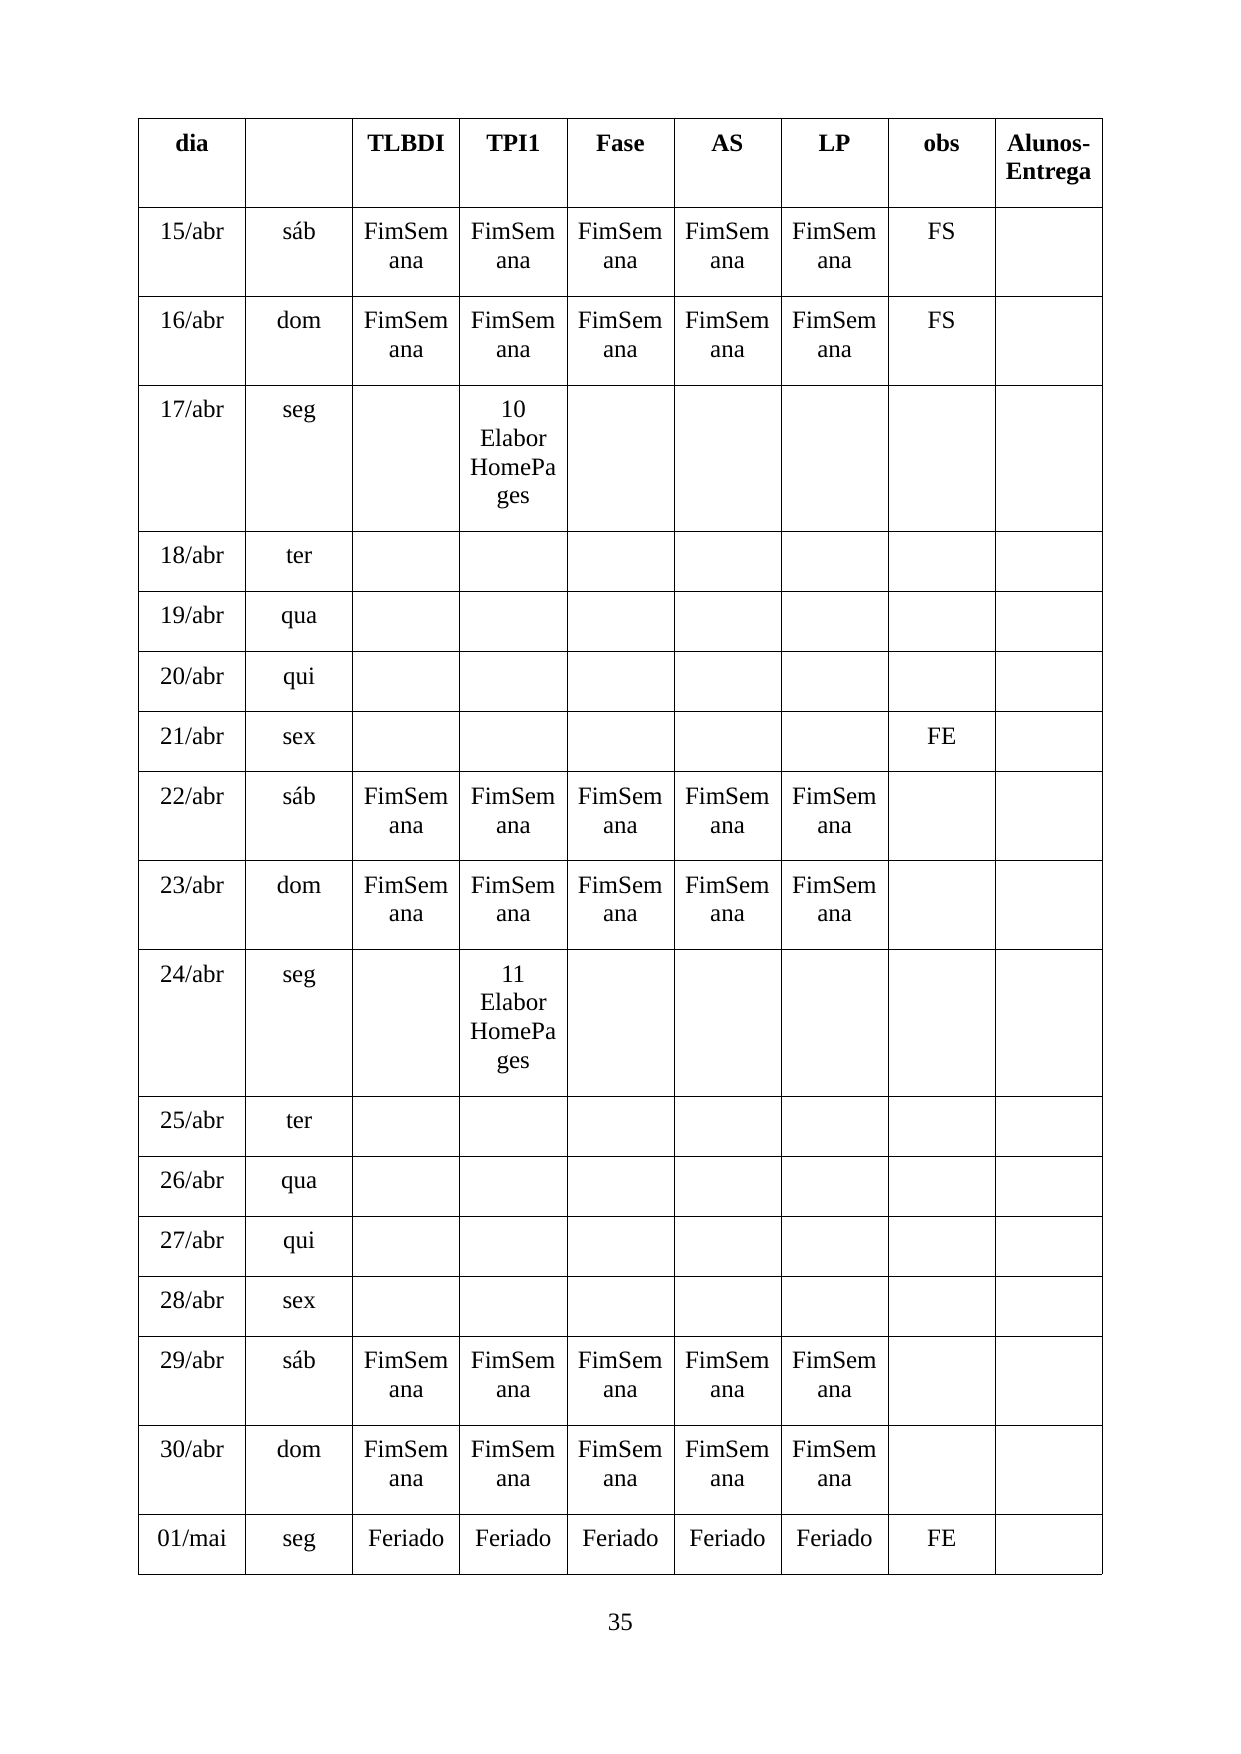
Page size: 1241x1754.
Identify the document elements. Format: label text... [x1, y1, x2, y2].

table_cell [353, 386, 459, 531]
table_cell [675, 592, 781, 651]
table_cell 28/abr [139, 1277, 245, 1336]
table_cell [996, 950, 1102, 1096]
table_cell [889, 950, 995, 1096]
table_cell [782, 386, 888, 531]
table_cell dom [246, 861, 352, 949]
table_cell [996, 1217, 1102, 1276]
table_cell seg [246, 1515, 352, 1574]
table_cell [996, 532, 1102, 591]
table_cell [782, 1277, 888, 1336]
table_cell 16/abr [139, 297, 245, 385]
table_cell seg [246, 950, 352, 1096]
table_cell FimSemana [353, 1426, 459, 1514]
table_cell [782, 652, 888, 711]
table_cell [675, 1157, 781, 1216]
table_cell FimSemana [782, 208, 888, 296]
table_cell [460, 1277, 567, 1336]
table_cell [889, 1157, 995, 1216]
table_cell FimSemana [568, 208, 674, 296]
table_cell [996, 297, 1102, 385]
table_cell sáb [246, 1337, 352, 1425]
table_cell FimSemana [460, 297, 567, 385]
table_cell dom [246, 1426, 352, 1514]
table_cell [996, 712, 1102, 771]
table_cell FimSemana [353, 1337, 459, 1425]
table_cell [675, 1097, 781, 1156]
table_cell 01/mai [139, 1515, 245, 1574]
table_cell 29/abr [139, 1337, 245, 1425]
table_cell Feriado [675, 1515, 781, 1574]
table_cell FE [889, 712, 995, 771]
table_cell FimSemana [568, 1337, 674, 1425]
table_cell [353, 652, 459, 711]
table_cell 26/abr [139, 1157, 245, 1216]
table_cell seg [246, 386, 352, 531]
table_cell [568, 1157, 674, 1216]
table_cell [460, 532, 567, 591]
table_cell 10 Elabor HomePages [460, 386, 567, 531]
table_cell [889, 861, 995, 949]
table_cell Feriado [353, 1515, 459, 1574]
table_header TPI1 [460, 119, 567, 207]
table_cell [996, 1097, 1102, 1156]
table_cell [460, 1157, 567, 1216]
table_cell [996, 208, 1102, 296]
table_header TLBDI [353, 119, 459, 207]
table_cell [996, 1277, 1102, 1336]
table_header obs [889, 119, 995, 207]
table_cell FimSemana [353, 772, 459, 860]
table_cell qua [246, 1157, 352, 1216]
table_cell FimSemana [675, 1426, 781, 1514]
table_cell [460, 1217, 567, 1276]
table_header LP [782, 119, 888, 207]
table_cell 19/abr [139, 592, 245, 651]
table_cell [782, 592, 888, 651]
table_cell FimSemana [460, 772, 567, 860]
table_cell FimSemana [675, 208, 781, 296]
table_cell FimSemana [460, 1426, 567, 1514]
table_cell [996, 1157, 1102, 1216]
table_cell [889, 772, 995, 860]
table_cell FimSemana [568, 861, 674, 949]
table_cell [782, 950, 888, 1096]
table_cell [353, 1097, 459, 1156]
table_cell FimSemana [353, 297, 459, 385]
table_cell [353, 1217, 459, 1276]
table_cell [460, 1097, 567, 1156]
table_cell FimSemana [568, 772, 674, 860]
table_cell [889, 1097, 995, 1156]
table_cell [889, 652, 995, 711]
table_cell sex [246, 1277, 352, 1336]
table_cell FimSemana [568, 1426, 674, 1514]
table_header [246, 119, 352, 207]
table_cell FimSemana [675, 772, 781, 860]
table_cell FimSemana [568, 297, 674, 385]
table_cell [889, 1217, 995, 1276]
table_cell FimSemana [782, 1337, 888, 1425]
table_cell [675, 1277, 781, 1336]
table_cell qui [246, 652, 352, 711]
table_cell [782, 1217, 888, 1276]
table_cell 15/abr [139, 208, 245, 296]
table_cell qua [246, 592, 352, 651]
table_cell [889, 1277, 995, 1336]
table_cell [782, 712, 888, 771]
table_cell [460, 712, 567, 771]
table_cell 30/abr [139, 1426, 245, 1514]
table_cell Feriado [568, 1515, 674, 1574]
table_cell 25/abr [139, 1097, 245, 1156]
table_cell [675, 950, 781, 1096]
table_cell 21/abr [139, 712, 245, 771]
table_cell FimSemana [353, 208, 459, 296]
table_cell [782, 1157, 888, 1216]
table_header AS [675, 119, 781, 207]
table_cell [996, 386, 1102, 531]
table_cell FimSemana [782, 772, 888, 860]
table_cell [996, 772, 1102, 860]
table_cell [568, 1217, 674, 1276]
table_cell [996, 652, 1102, 711]
table_cell sex [246, 712, 352, 771]
table_cell [568, 386, 674, 531]
table_cell [353, 1157, 459, 1216]
table_cell 18/abr [139, 532, 245, 591]
table_cell [996, 1426, 1102, 1514]
table_header Fase [568, 119, 674, 207]
table_cell [889, 386, 995, 531]
table_cell ter [246, 532, 352, 591]
table_cell [353, 592, 459, 651]
table_cell [568, 532, 674, 591]
table_cell [782, 1097, 888, 1156]
table_cell [460, 652, 567, 711]
table_cell [353, 712, 459, 771]
table_cell FS [889, 297, 995, 385]
table_cell [353, 532, 459, 591]
table_cell FimSemana [460, 861, 567, 949]
table_cell FE [889, 1515, 995, 1574]
table_cell FimSemana [675, 1337, 781, 1425]
table_cell FimSemana [782, 297, 888, 385]
table_cell [353, 1277, 459, 1336]
table_cell dom [246, 297, 352, 385]
table_cell [675, 652, 781, 711]
table_cell FimSemana [675, 297, 781, 385]
table_cell [675, 386, 781, 531]
table_cell FimSemana [460, 208, 567, 296]
table_cell [996, 1337, 1102, 1425]
table_cell Feriado [782, 1515, 888, 1574]
table_cell FimSemana [353, 861, 459, 949]
table_cell [675, 1217, 781, 1276]
table_cell 24/abr [139, 950, 245, 1096]
table_cell [675, 712, 781, 771]
table_cell 17/abr [139, 386, 245, 531]
table_cell [675, 532, 781, 591]
table_header Alunos-Entrega [996, 119, 1102, 207]
table_cell 23/abr [139, 861, 245, 949]
table_cell [568, 592, 674, 651]
table_cell [889, 592, 995, 651]
table_cell [568, 1097, 674, 1156]
table_cell sáb [246, 772, 352, 860]
table_cell [460, 592, 567, 651]
table_cell FimSemana [782, 861, 888, 949]
table_cell [568, 712, 674, 771]
table_cell [568, 950, 674, 1096]
table_cell 22/abr [139, 772, 245, 860]
table_cell FimSemana [460, 1337, 567, 1425]
table_cell [996, 1515, 1102, 1574]
table_cell [782, 532, 888, 591]
table_cell [889, 1337, 995, 1425]
table_cell 20/abr [139, 652, 245, 711]
table_cell [996, 861, 1102, 949]
table_cell [568, 1277, 674, 1336]
table_cell 27/abr [139, 1217, 245, 1276]
table_cell [568, 652, 674, 711]
table_cell [996, 592, 1102, 651]
table_cell qui [246, 1217, 352, 1276]
table_cell 11 Elabor HomePages [460, 950, 567, 1096]
table_cell [889, 532, 995, 591]
table_cell FimSemana [782, 1426, 888, 1514]
table_cell ter [246, 1097, 352, 1156]
table_cell [889, 1426, 995, 1514]
table_header dia [139, 119, 245, 207]
table_cell FS [889, 208, 995, 296]
table_cell sáb [246, 208, 352, 296]
table_cell Feriado [460, 1515, 567, 1574]
table_cell FimSemana [675, 861, 781, 949]
table_cell [353, 950, 459, 1096]
